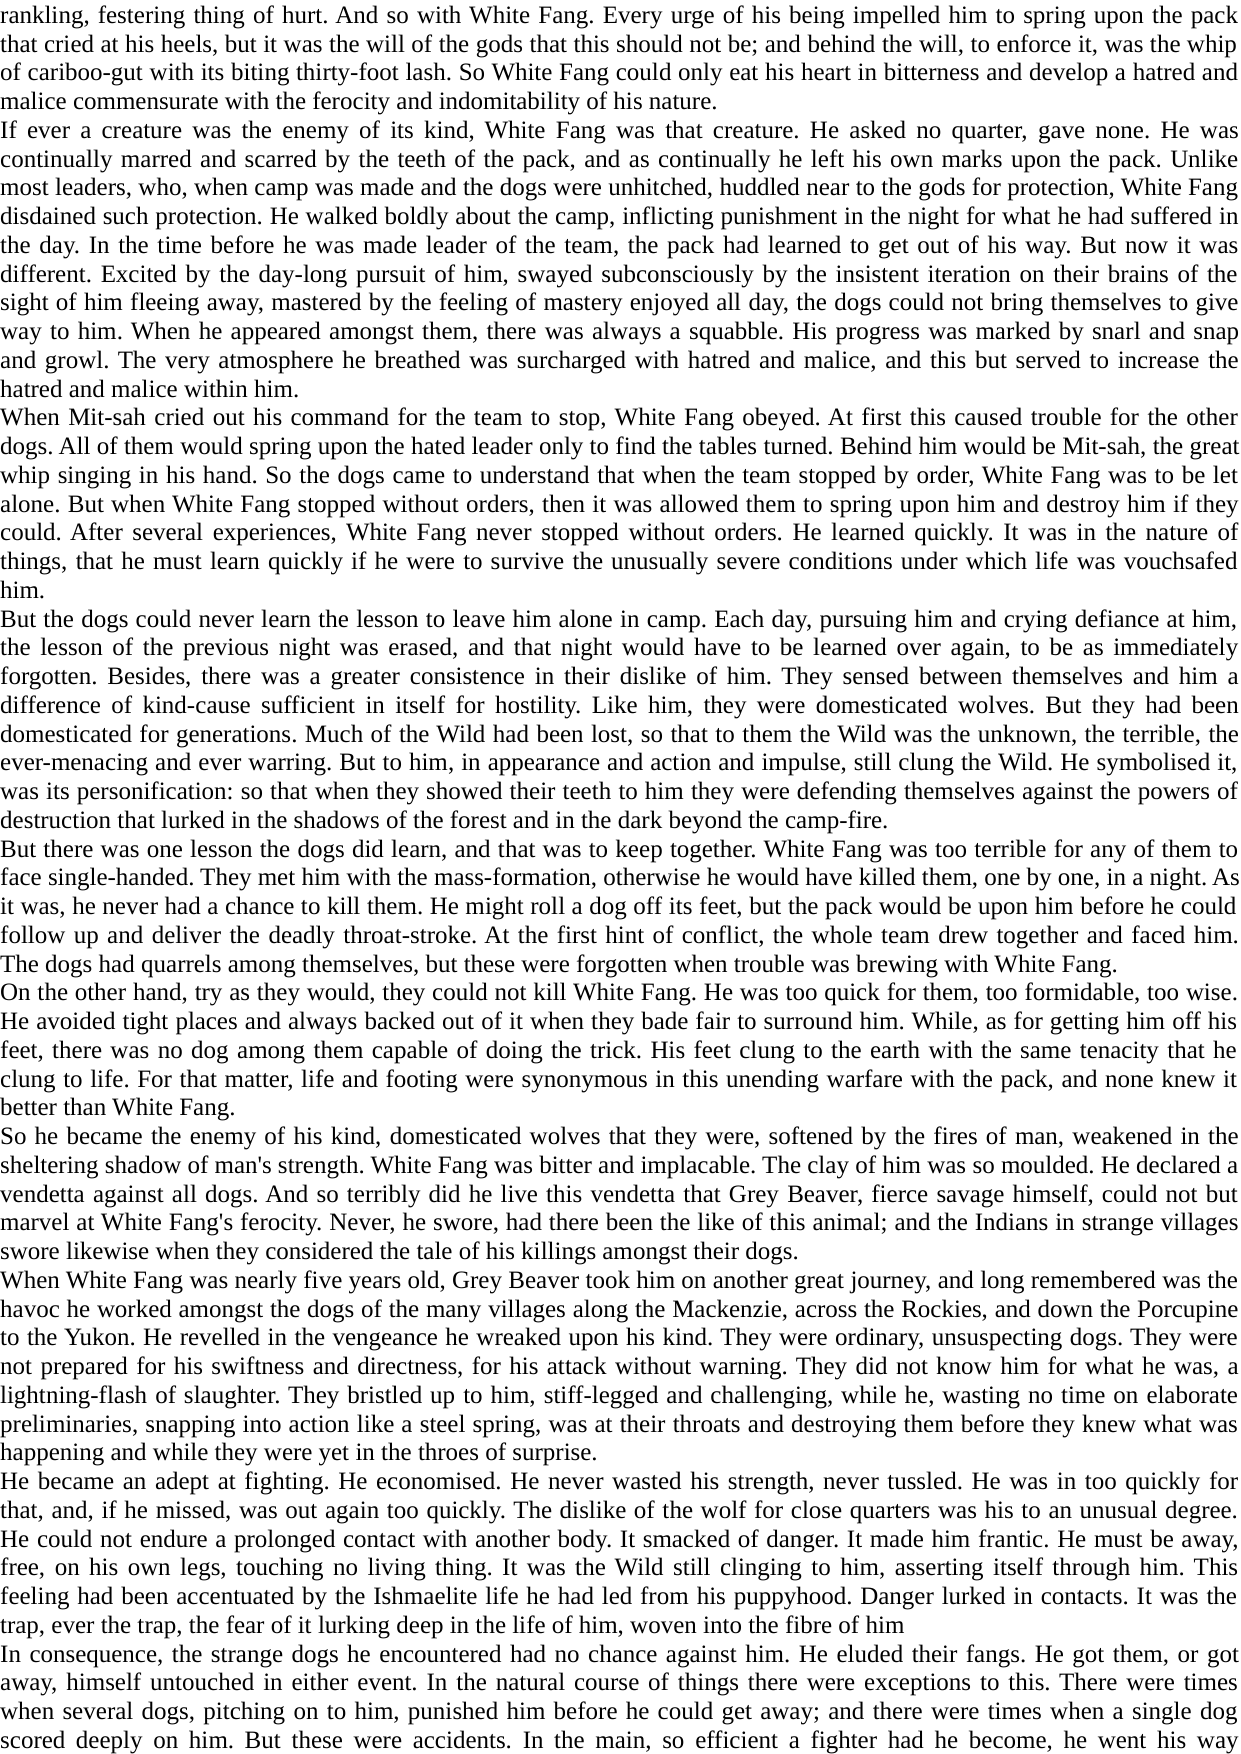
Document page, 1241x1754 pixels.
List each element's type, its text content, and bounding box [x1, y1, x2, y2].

text He became an adept at fighting. He economised. He never wasted his strength, never tussled. He was in too quickly for that, and, if he missed, was out again too quickly. The dislike of the wolf for close quarters was his to an unusual degree. He could not endure a prolonged contact with another body. It smacked of danger. It made him frantic. He must be away, free, on his own legs, touching no living thing. It was the Wild still clinging to him, asserting itself through him. This feeling had been accentuated by the Ishmaelite life he had led from his puppyhood. Danger lurked in contacts. It was the trap, ever the trap, the fear of it lurking deep in the life of him, woven into the fibre of him [0, 1466, 1240, 1639]
text If ever a creature was the enemy of its kind, White Fang was that creature. He asked no quarter, gave none. He was continually marred and scarred by the teeth of the pack, and as continually he left his own marks upon the pack. Unlike most leaders, who, when camp was made and the dogs were unhitched, huddled near to the gods for protection, White Fang disdained such protection. He walked boldly about the camp, inflicting punishment in the night for what he had suffered in the day. In the time before he was made leader of the team, the pack had learned to get out of his way. But now it was different. Excited by the day-long pursuit of him, swayed subconsciously by the insistent iteration on their brains of the sight of him fleeing away, mastered by the feeling of mastery enjoyed all day, the dogs could not bring themselves to give way to him. When he appeared amongst them, there was always a squabble. His progress was marked by snarl and snap and growl. The very atmosphere he breathed was surcharged with hatred and malice, and this but served to increase the hatred and malice within him. [0, 115, 1240, 402]
text When White Fang was nearly five years old, Grey Beaver took him on another great journey, and long remembered was the havoc he worked amongst the dogs of the many villages along the Mackenzie, across the Rockies, and down the Porcupine to the Yukon. He revelled in the vengeance he wreaked upon his kind. They were ordinary, unsuspecting dogs. They were not prepared for his swiftness and directness, for his attack without warning. They did not know him for what he was, a lightning-flash of slaughter. They bristled up to him, stiff-legged and challenging, while he, wasting no time on elaborate preliminaries, snapping into action like a steel spring, was at their throats and destroying them before they knew what was happening and while they were yet in the throes of surprise. [0, 1265, 1240, 1466]
text So he became the enemy of his kind, domesticated wolves that they were, softened by the fires of man, weakened in the sheltering shadow of man's strength. White Fang was bitter and implacable. The clay of him was so moulded. He declared a vendetta against all dogs. And so terribly did he live this vendetta that Grey Beaver, fierce savage himself, could not but marvel at White Fang's ferocity. Never, he swore, had there been the like of this animal; and the Indians in strange villages swore likewise when they considered the tale of his killings amongst their dogs. [0, 1121, 1240, 1265]
text When Mit-sah cried out his command for the team to stop, White Fang obeyed. At first this caused trouble for the other dogs. All of them would spring upon the hated leader only to find the tables turned. Behind him would be Mit-sah, the great whip singing in his hand. So the dogs came to understand that when the team stopped by order, White Fang was to be let alone. But when White Fang stopped without orders, then it was allowed them to spring upon him and destroy him if they could. After several experiences, White Fang never stopped without orders. He learned quickly. It was in the nature of things, that he must learn quickly if he were to survive the unusually severe conditions under which life was vouchsafed him. [0, 402, 1240, 604]
text rankling, festering thing of hurt. And so with White Fang. Every urge of his being impelled him to spring upon the pack that cried at his heels, but it was the will of the gods that this should not be; and behind the will, to enforce it, was the whip of cariboo-gut with its biting thirty-foot lash. So White Fang could only eat his heart in bitterness and develop a hatred and malice commensurate with the ferocity and indomitability of his nature. [0, 0, 1240, 115]
text In consequence, the strange dogs he encountered had no chance against him. He eluded their fangs. He got them, or got away, himself untouched in either event. In the natural course of things there were exceptions to this. There were times when several dogs, pitching on to him, punished him before he could get away; and there were times when a single dog scored deeply on him. But these were accidents. In the main, so efficient a fighter had he become, he went his way [0, 1639, 1240, 1754]
text But there was one lesson the dogs did learn, and that was to keep together. White Fang was too terrible for any of them to face single-handed. They met him with the mass-formation, otherwise he would have killed them, one by one, in a night. As it was, he never had a chance to kill them. He might roll a dog off its feet, but the pack would be upon him before he could follow up and deliver the deadly throat-stroke. At the first hint of conflict, the whole team drew together and faced him. The dogs had quarrels among themselves, but these were forgotten when trouble was brewing with White Fang. [0, 834, 1240, 977]
text On the other hand, try as they would, they could not kill White Fang. He was too quick for them, too formidable, too wise. He avoided tight places and always backed out of it when they bade fair to surround him. While, as for getting him off his feet, there was no dog among them capable of doing the trick. His feet clung to the earth with the same tenacity that he clung to life. For that matter, life and footing were synonymous in this unending warfare with the pack, and none knew it better than White Fang. [0, 977, 1240, 1121]
text But the dogs could never learn the lesson to leave him alone in camp. Each day, pursuing him and crying defiance at him, the lesson of the previous night was erased, and that night would have to be learned over again, to be as immediately forgotten. Besides, there was a greater consistence in their dislike of him. They sensed between themselves and him a difference of kind-cause sufficient in itself for hostility. Like him, they were domesticated wolves. But they had been domesticated for generations. Much of the Wild had been lost, so that to them the Wild was the unknown, the terrible, the ever-menacing and ever warring. But to him, in appearance and action and impulse, still clung the Wild. He symbolised it, was its personification: so that when they showed their teeth to him they were defending themselves against the powers of destruction that lurked in the shadows of the forest and in the dark beyond the camp-fire. [0, 604, 1240, 834]
